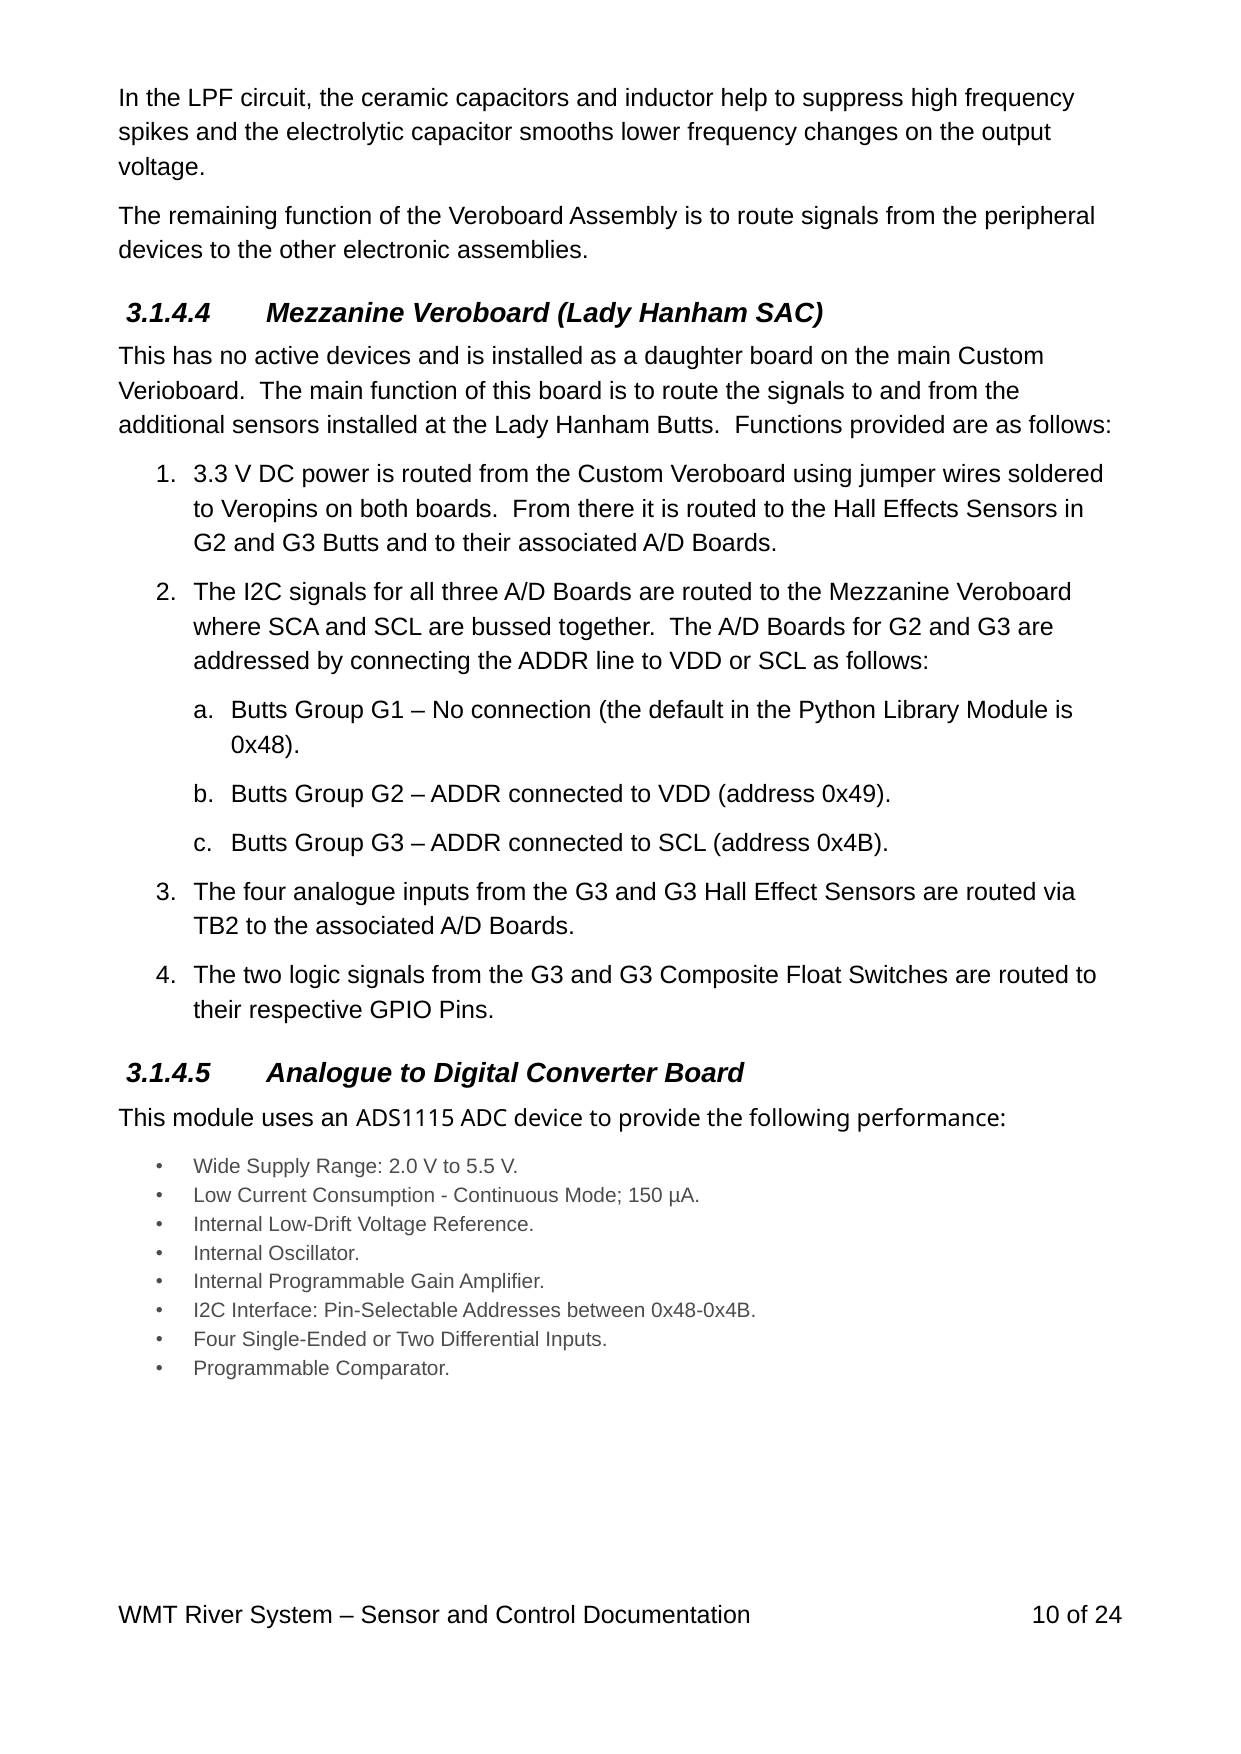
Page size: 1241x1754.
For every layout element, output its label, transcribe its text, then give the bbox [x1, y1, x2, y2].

list Butts Group G1 – No connection (the default in the Python Library Module is 0x48). [193, 695, 1122, 758]
list Internal Low-Drift Voltage Reference. [156, 1211, 1122, 1236]
text This has no active devices and is installed as a daughter board on the main Custom Verioboard. The main function of this board is to route the signals to and from the additional sensors installed at the Lady Hanham Butts. Functions provided are as follows: [118, 341, 1122, 439]
list Internal Programmable Gain Amplifier. [156, 1269, 1122, 1293]
subtitle Mezzanine Veroboard (Lady Hanham SAC) [118, 297, 1122, 329]
list Four Single-Ended or Two Differential Inputs. [156, 1327, 1122, 1351]
list Butts Group G2 – ADDR connected to VDD (address 0x49). [193, 779, 1122, 807]
list 3.3 V DC power is routed from the Custom Veroboard using jumper wires soldered to Veropins on both boards. From there it is routed to the Hall Effects Sensors in G2 and G3 Butts and to their associated A/D Boards. [156, 459, 1122, 557]
subtitle Analogue to Digital Converter Board [118, 1056, 1122, 1088]
list Programmable Comparator. [156, 1356, 1122, 1380]
list Wide Supply Range: 2.0 V to 5.5 V. [156, 1154, 1122, 1178]
list The I2C signals for all three A/D Boards are routed to the Mezzanine Veroboard where SCA and SCL are bussed together. The A/D Boards for G2 and G3 are addressed by connecting the ADDR line to VDD or SCL as follows: [156, 577, 1122, 675]
list Low Current Consumption - Continuous Mode; 150 µA. [156, 1183, 1122, 1207]
text This module uses an ADS1115 ADC device to provide the following performance: [118, 1101, 1122, 1133]
list I2C Interface: Pin-Selectable Addresses between 0x48-0x4B. [156, 1298, 1122, 1322]
list Butts Group G3 – ADDR connected to SCL (address 0x4B). [193, 828, 1122, 857]
list Internal Oscillator. [156, 1240, 1122, 1264]
text The remaining function of the Veroboard Assembly is to route signals from the peripheral devices to the other electronic assemblies. [118, 201, 1122, 264]
list The four analogue inputs from the G3 and G3 Hall Effect Sensors are routed via TB2 to the associated A/D Boards. [156, 877, 1122, 940]
text In the LPF circuit, the ceramic capacitors and inductor help to suppress high frequency spikes and the electrolytic capacitor smooths lower frequency changes on the output voltage. [118, 83, 1122, 180]
list The two logic signals from the G3 and G3 Composite Float Switches are routed to their respective GPIO Pins. [156, 960, 1122, 1024]
